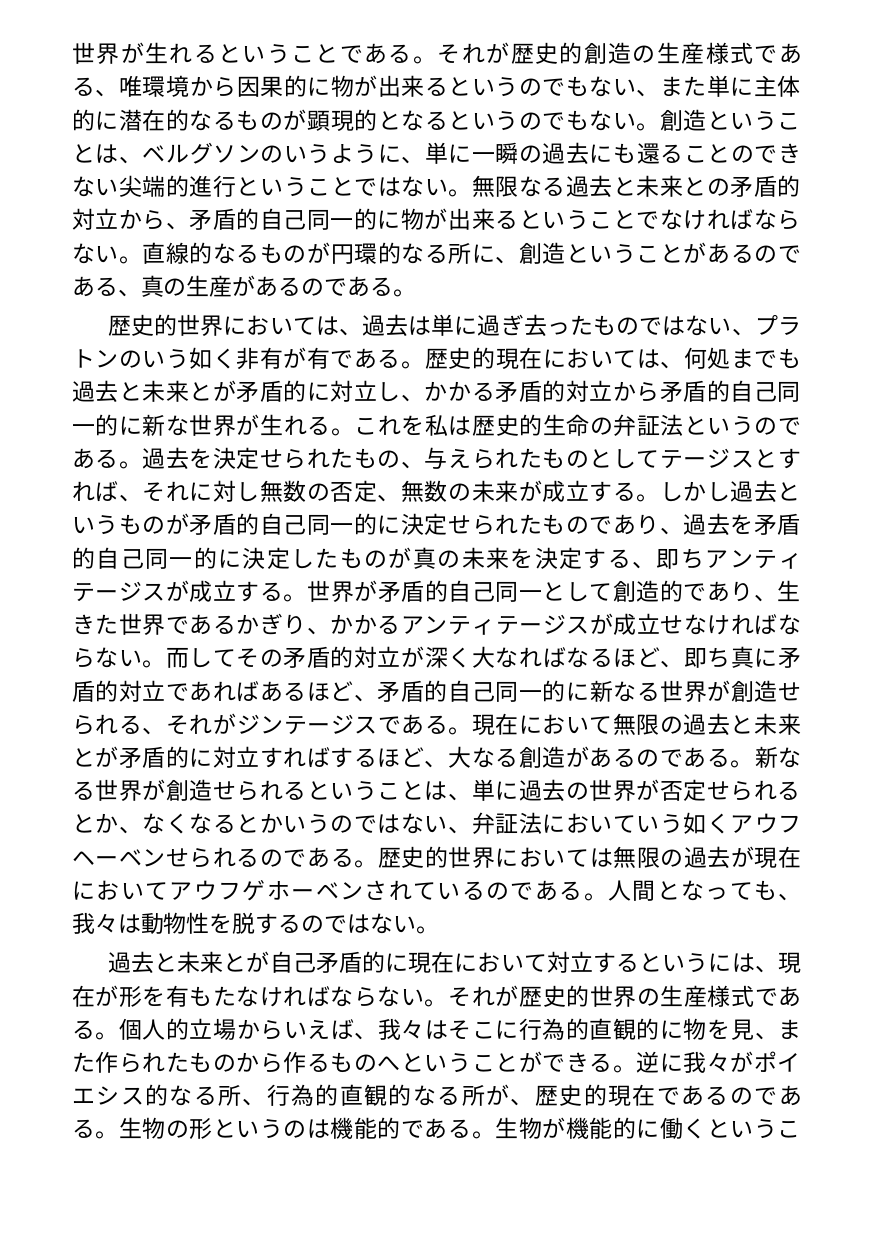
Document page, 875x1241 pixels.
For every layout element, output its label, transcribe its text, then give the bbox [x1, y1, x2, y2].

text 歴史的世界においては、過去は単に過ぎ去ったものではない、プラトンのいう如く非有が有である。歴史的現在においては、何処までも過去と未来とが矛盾的に対立し、かかる矛盾的対立から矛盾的自己同一的に新な世界が生れる。これを私は歴史的生命の弁証法というのである。過去を決定せられたもの、与えられたものとしてテージスとすれば、それに対し無数の否定、無数の未来が成立する。しかし過去というものが矛盾的自己同一的に決定せられたものであり、過去を矛盾的自己同一的に決定したものが真の未来を決定する、即ちアンティテージスが成立する。世界が矛盾的自己同一として創造的であり、生きた世界であるかぎり、かかるアンティテージスが成立せなければならない。而してその矛盾的対立が深く大なればなるほど、即ち真に矛盾的対立であればあるほど、矛盾的自己同一的に新なる世界が創造せられる、それがジンテージスである。現在において無限の過去と未来とが矛盾的に対立すればするほど、大なる創造があるのである。新なる世界が創造せられるということは、単に過去の世界が否定せられるとか、なくなるとかいうのではない、弁証法においていう如くアウフヘーベンせられるのである。歴史的世界においては無限の過去が現在においてアウフゲホーベンされているのである。人間となっても、我々は動物性を脱するのではない。 [72, 308, 802, 939]
text 過去と未来とが自己矛盾的に現在において対立するというには、現在が形を有もたなければならない。それが歴史的世界の生産様式である。個人的立場からいえば、我々はそこに行為的直観的に物を見、また作られたものから作るものへということができる。逆に我々がポイエシス的なる所、行為的直観的なる所が、歴史的現在であるのである。生物の形というのは機能的である。生物が機能的に働くというこ [72, 945, 802, 1144]
text 世界が生れるということである。それが歴史的創造の生産様式である、唯環境から因果的に物が出来るというのでもない、また単に主体的に潜在的なるものが顕現的となるというのでもない。創造ということは、ベルグソンのいうように、単に一瞬の過去にも還ることのできない尖端的進行ということではない。無限なる過去と未来との矛盾的対立から、矛盾的自己同一的に物が出来るということでなければならない。直線的なるものが円環的なる所に、創造ということがあるのである、真の生産があるのである。 [72, 36, 802, 302]
